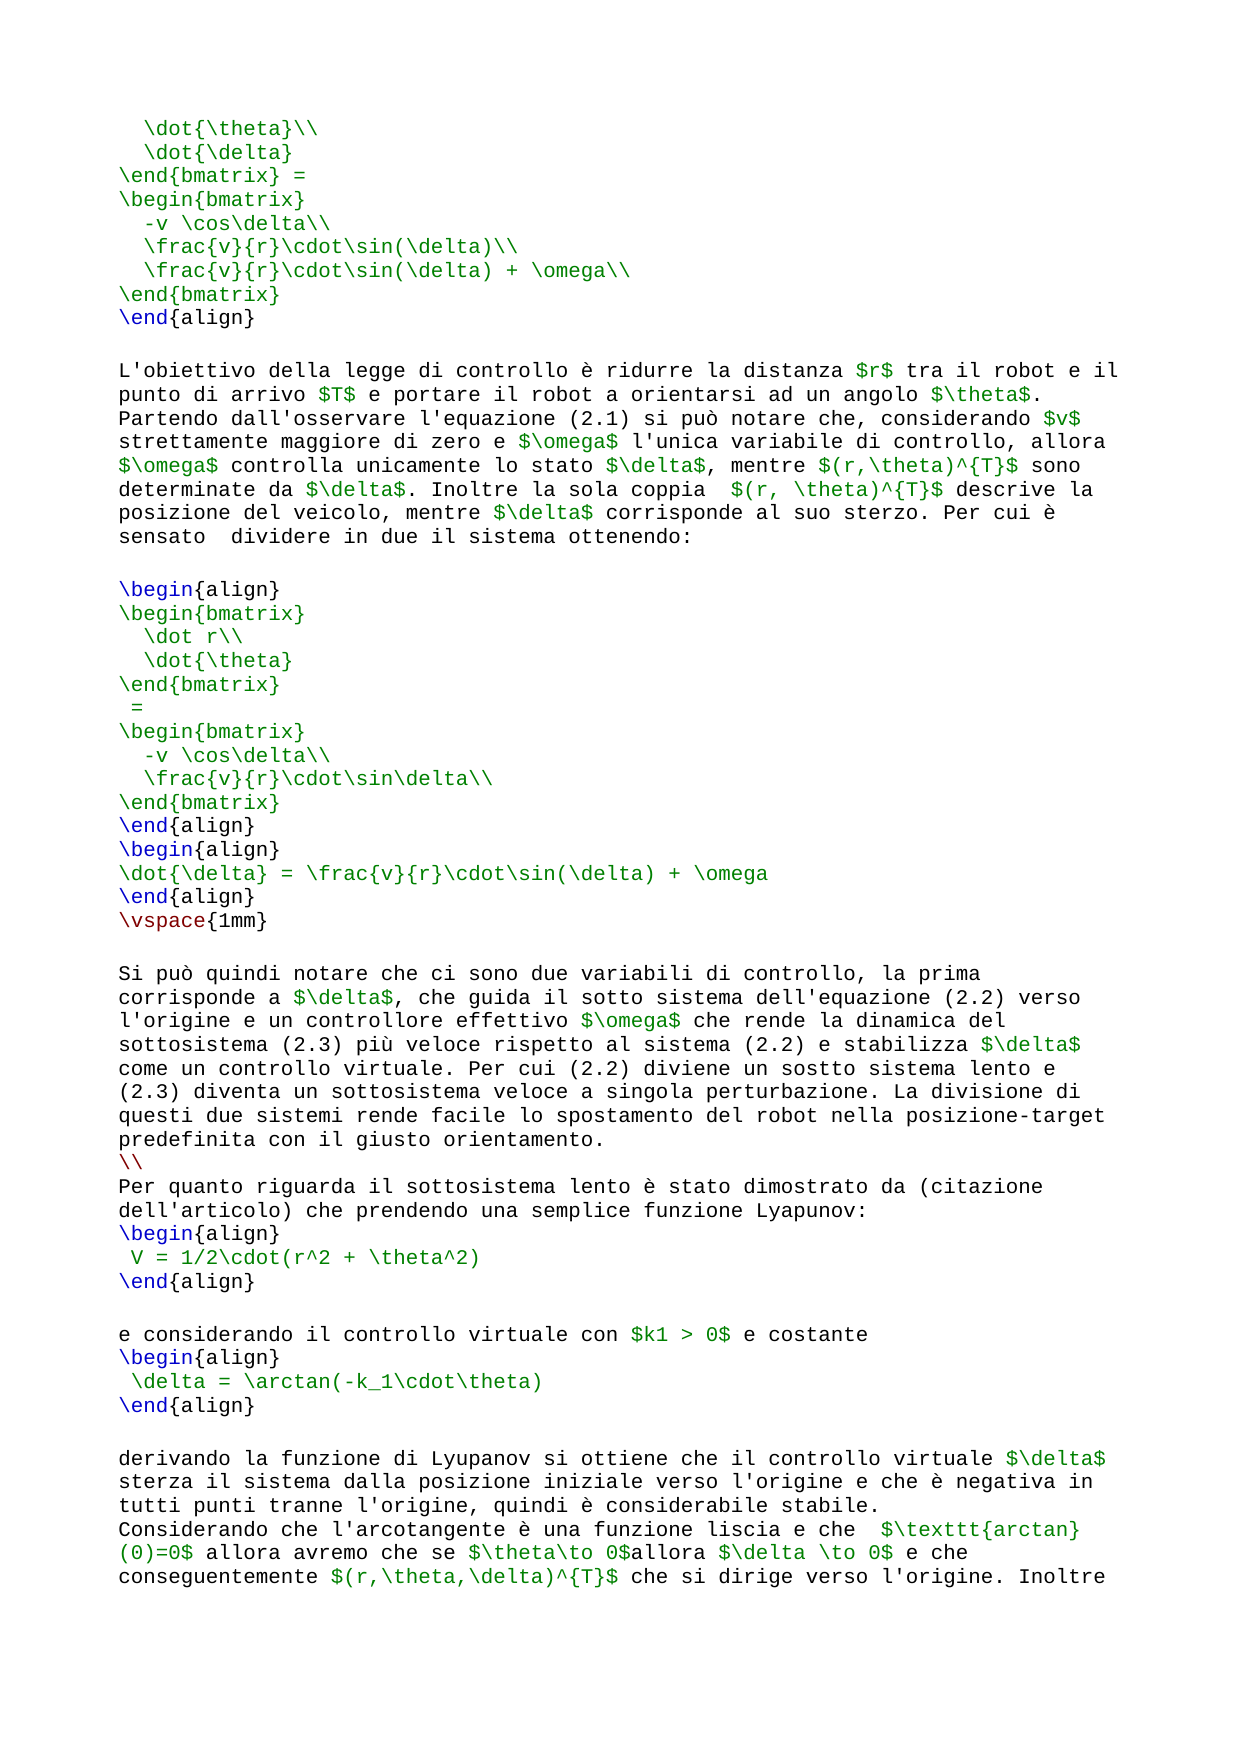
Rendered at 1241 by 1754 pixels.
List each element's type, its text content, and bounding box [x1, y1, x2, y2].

text \begin{align} [118, 1347, 1122, 1371]
text \dot{\theta}\\ [118, 118, 1122, 142]
text \end{align} [118, 1395, 1122, 1418]
text Per quanto riguarda il sottosistema lento è stato dimostrato da (citazione dell'articolo) che prendendo una semplice funzione Lyapunov: [118, 1176, 1122, 1223]
text \end{align} [118, 1271, 1122, 1294]
text \begin{bmatrix} [118, 721, 1122, 744]
text \begin{align} [118, 839, 1122, 863]
text = [118, 697, 1122, 721]
text \begin{align} [118, 1223, 1122, 1247]
text \dot{\delta} = \frac{v}{r}\cdot\sin(\delta) + \omega [118, 863, 1122, 886]
text \dot{\theta} [118, 650, 1122, 674]
text -v \cos\delta\\ [118, 213, 1122, 236]
text e considerando il controllo virtuale con $k1 > 0$ e costante [118, 1324, 1122, 1347]
text \begin{align} [118, 579, 1122, 603]
text \vspace{1mm} [118, 910, 1122, 934]
text \frac{v}{r}\cdot\sin(\delta)\\ [118, 236, 1122, 260]
text derivando la funzione di Lyupanov si ottiene che il controllo virtuale $\delta$ sterza il sistema dalla posizione iniziale verso l'origine e che è negativa in tutti punti tranne l'origine, quindi è considerabile stabile. [118, 1448, 1122, 1519]
text \end{align} [118, 307, 1122, 331]
text \frac{v}{r}\cdot\sin(\delta) + \omega\\ [118, 260, 1122, 284]
text \end{bmatrix} [118, 674, 1122, 697]
text \dot{\delta} [118, 142, 1122, 165]
text \dot r\\ [118, 626, 1122, 650]
text V = 1/2\cdot(r^2 + \theta^2) [118, 1247, 1122, 1271]
text \begin{bmatrix} [118, 189, 1122, 213]
text \frac{v}{r}\cdot\sin\delta\\ [118, 768, 1122, 792]
text \\ [118, 1152, 1122, 1176]
text L'obiettivo della legge di controllo è ridurre la distanza $r$ tra il robot e il punto di arrivo $T$ e portare il robot a orientarsi ad un angolo $\theta$. [118, 360, 1122, 408]
text \end{align} [118, 886, 1122, 910]
text \begin{bmatrix} [118, 603, 1122, 626]
text -v \cos\delta\\ [118, 744, 1122, 768]
text \end{bmatrix} [118, 792, 1122, 816]
text \end{bmatrix} = [118, 165, 1122, 189]
text Partendo dall'osservare l'equazione (2.1) si può notare che, considerando $v$ strettamente maggiore di zero e $\omega$ l'unica variabile di controllo, allora $\omega$ controlla unicamente lo stato $\delta$, mentre $(r,\theta)^{T}$ sono determinate da $\delta$. Inoltre la sola coppia $(r, \theta)^{T}$ descrive la posizione del veicolo, mentre $\delta$ corrisponde al suo sterzo. Per cui è sensato dividere in due il sistema ottenendo: [118, 408, 1122, 549]
text \end{bmatrix} [118, 284, 1122, 307]
text \end{align} [118, 816, 1122, 839]
text Si può quindi notare che ci sono due variabili di controllo, la prima corrisponde a $\delta$, che guida il sotto sistema dell'equazione (2.2) verso l'origine e un controllore effettivo $\omega$ che rende la dinamica del sottosistema (2.3) più veloce rispetto al sistema (2.2) e stabilizza $\delta$ come un controllo virtuale. Per cui (2.2) diviene un sostto sistema lento e (2.3) diventa un sottosistema veloce a singola perturbazione. La divisione di questi due sistemi rende facile lo spostamento del robot nella posizione-target predefinita con il giusto orientamento. [118, 963, 1122, 1152]
text \delta = \arctan(-k_1\cdot\theta) [118, 1371, 1122, 1395]
text Considerando che l'arcotangente è una funzione liscia e che $\texttt{arctan}(0)=0$ allora avremo che se $\theta\to 0$allora $\delta \to 0$ e che conseguentemente $(r,\theta,\delta)^{T}$ che si dirige verso l'origine. Inoltre [118, 1519, 1122, 1590]
